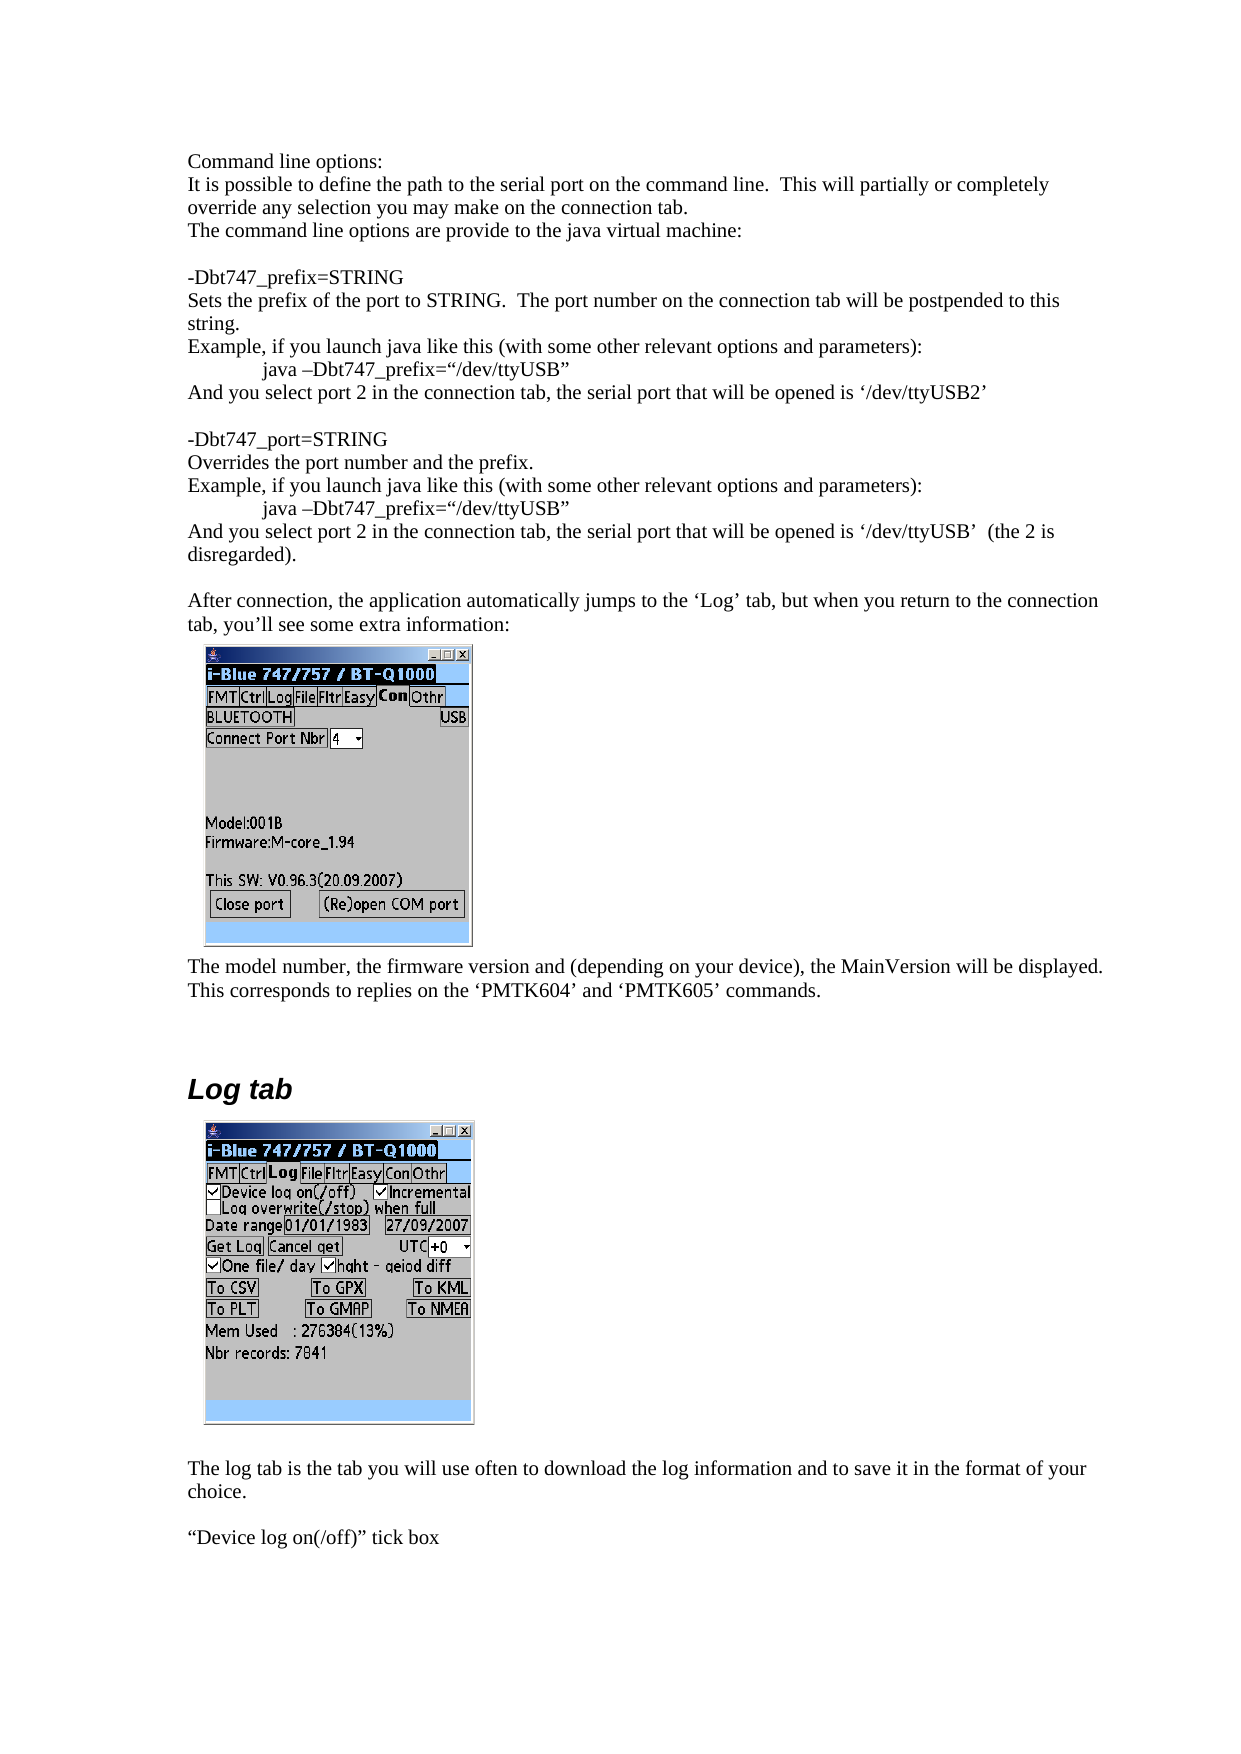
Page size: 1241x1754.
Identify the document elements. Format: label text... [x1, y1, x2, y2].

text -Dbt747_port=STRING [187, 427, 1109, 451]
picture [203, 1120, 475, 1425]
text java –Dbt747_prefix=“/dev/ttyUSB” [187, 497, 1109, 520]
text “Device log on(/off)” tick box [187, 1526, 1109, 1549]
text The command line options are provide to the java virtual machine: [187, 219, 1109, 242]
text It is possible to define the path to the serial port on the command line. This will partially or completely override any selection you may make on the connection tab. [187, 173, 1109, 219]
text The model number, the firmware version and (depending on your device), the MainVersion will be displayed. This corresponds to replies on the ‘PMTK604’ and ‘PMTK605’ commands. [187, 955, 1109, 1002]
text -Dbt747_prefix=STRING [187, 266, 1109, 289]
text Command line options: [187, 150, 1109, 173]
text Example, if you launch java like this (with some other relevant options and parameters): [187, 335, 1109, 358]
text Overrides the port number and the prefix. [187, 451, 1109, 474]
text After connection, the application automatically jumps to the ‘Log’ tab, but when you return to the connection tab, you’ll see some extra information: [187, 589, 1109, 636]
text java –Dbt747_prefix=“/dev/ttyUSB” [187, 358, 1109, 381]
text Example, if you launch java like this (with some other relevant options and parameters): [187, 474, 1109, 497]
subtitle Log tab [187, 1073, 1109, 1106]
text The log tab is the tab you will use often to download the log information and to save it in the format of your choice. [187, 1456, 1109, 1503]
text And you select port 2 in the connection tab, the serial port that will be opened is ‘/dev/ttyUSB2’ [187, 381, 1109, 404]
text Sets the prefix of the port to STRING. The port number on the connection tab will be postpended to this string. [187, 289, 1109, 335]
picture [203, 644, 473, 947]
text And you select port 2 in the connection tab, the serial port that will be opened is ‘/dev/ttyUSB’ (the 2 is disregarded). [187, 520, 1109, 566]
